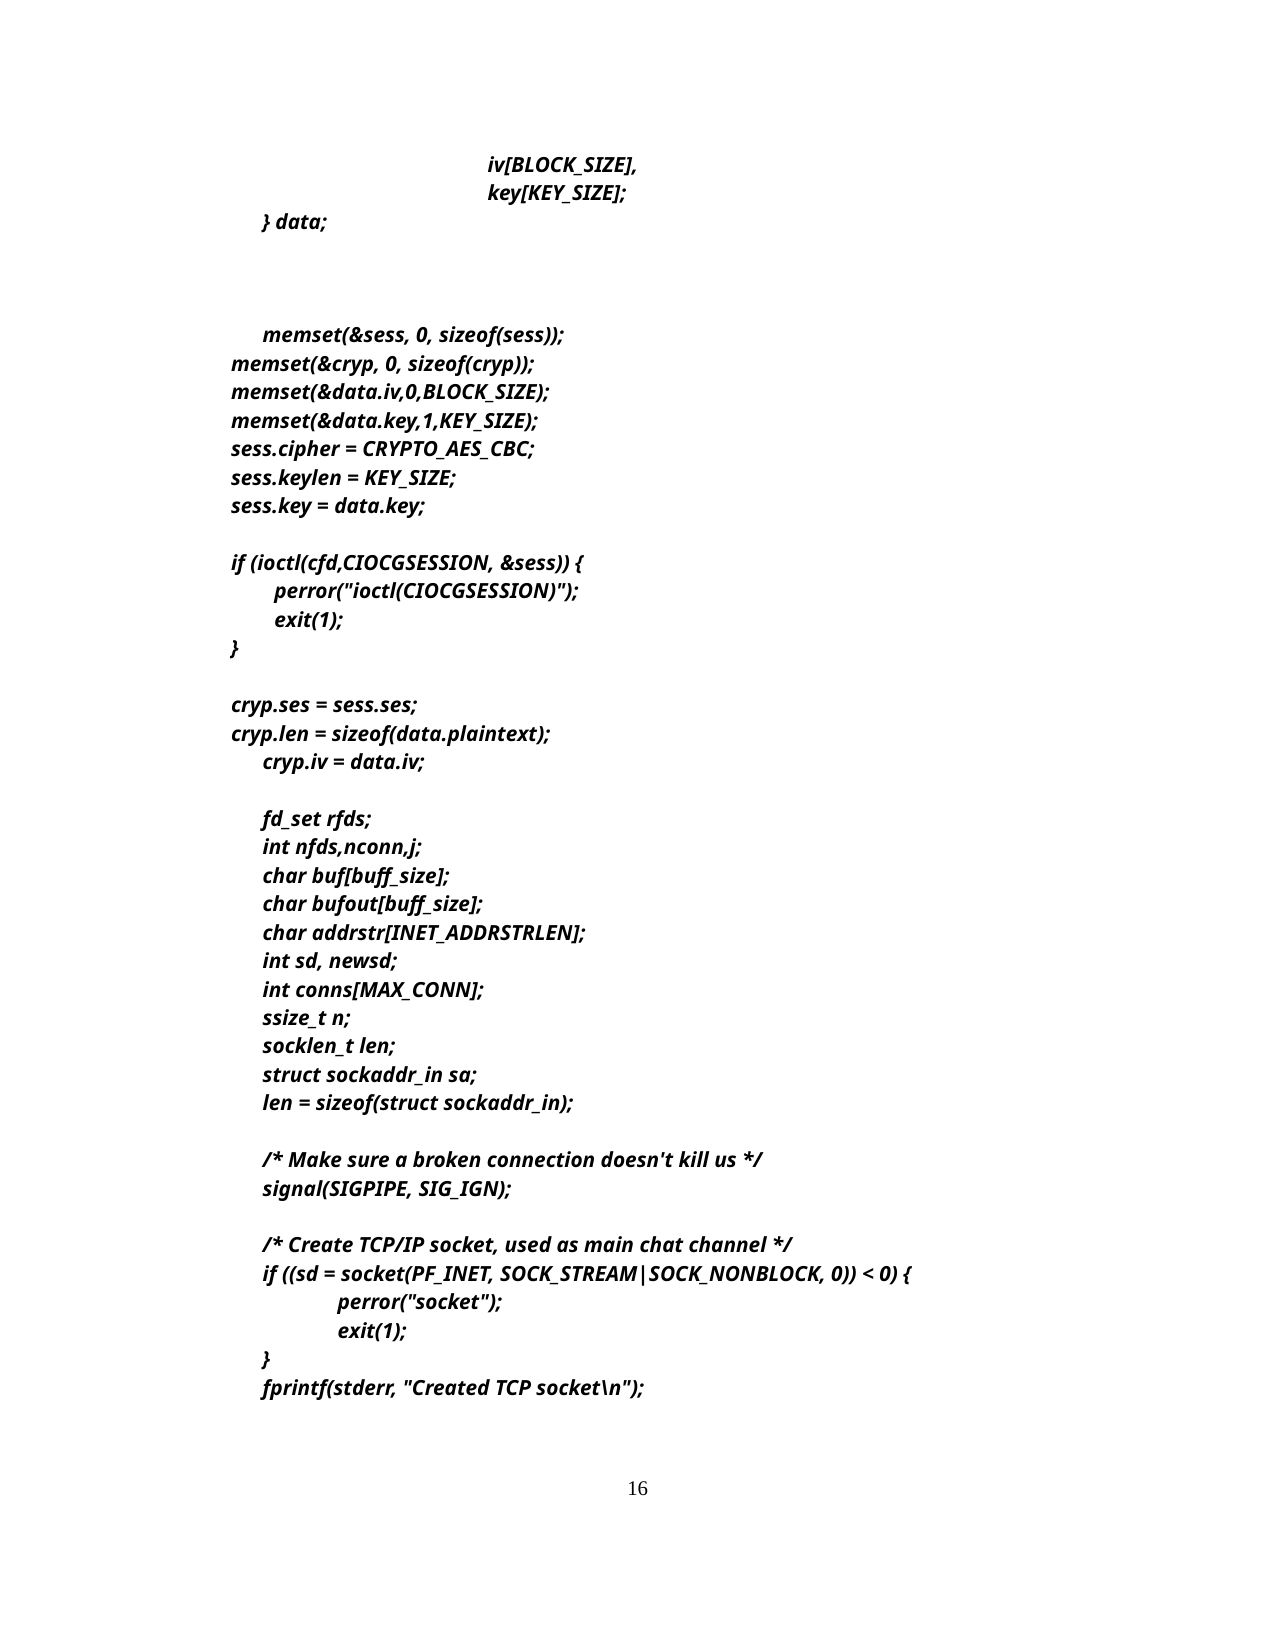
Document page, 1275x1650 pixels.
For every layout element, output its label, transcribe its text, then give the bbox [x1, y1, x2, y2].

text perror("socket"); [187, 1287, 1087, 1316]
text /* Make sure a broken connection doesn't kill us */ [187, 1145, 1087, 1174]
text int nfds,nconn,j; [187, 832, 1087, 861]
text signal(SIGPIPE, SIG_IGN); [187, 1174, 1087, 1202]
text len = sizeof(struct sockaddr_in); [187, 1088, 1087, 1117]
text perror("ioctl(CIOCGSESSION)"); [187, 577, 1087, 605]
text } [187, 633, 1087, 662]
text cryp.iv = data.iv; [187, 747, 1087, 776]
text cryp.len = sizeof(data.plaintext); [187, 719, 1087, 747]
text ssize_t n; [187, 1003, 1087, 1032]
text exit(1); [187, 1316, 1087, 1344]
text } data; [187, 207, 1087, 235]
text /* Create TCP/IP socket, used as main chat channel */ [187, 1231, 1087, 1259]
text if (ioctl(cfd,CIOCGSESSION, &sess)) { [187, 548, 1087, 577]
text socklen_t len; [187, 1032, 1087, 1060]
text char buf[buff_size]; [187, 861, 1087, 889]
text memset(&cryp, 0, sizeof(cryp)); [187, 349, 1087, 377]
text char addrstr[INET_ADDRSTRLEN]; [187, 918, 1087, 946]
text iv[BLOCK_SIZE], [187, 150, 1087, 178]
text int conns[MAX_CONN]; [187, 975, 1087, 1003]
text sess.cipher = CRYPTO_AES_CBC; [187, 434, 1087, 463]
text char bufout[buff_size]; [187, 889, 1087, 918]
text fprintf(stderr, "Created TCP socket\n"); [187, 1373, 1087, 1401]
text struct sockaddr_in sa; [187, 1060, 1087, 1088]
text exit(1); [187, 605, 1087, 633]
text memset(&sess, 0, sizeof(sess)); [187, 321, 1087, 349]
text sess.keylen = KEY_SIZE; [187, 463, 1087, 491]
text memset(&data.iv,0,BLOCK_SIZE); [187, 377, 1087, 406]
text fd_set rfds; [187, 804, 1087, 832]
text sess.key = data.key; [187, 491, 1087, 520]
text cryp.ses = sess.ses; [187, 690, 1087, 719]
text } [187, 1344, 1087, 1373]
text if ((sd = socket(PF_INET, SOCK_STREAM|SOCK_NONBLOCK, 0)) < 0) { [187, 1259, 1087, 1287]
text memset(&data.key,1,KEY_SIZE); [187, 406, 1087, 434]
text int sd, newsd; [187, 946, 1087, 975]
text key[KEY_SIZE]; [187, 178, 1087, 207]
